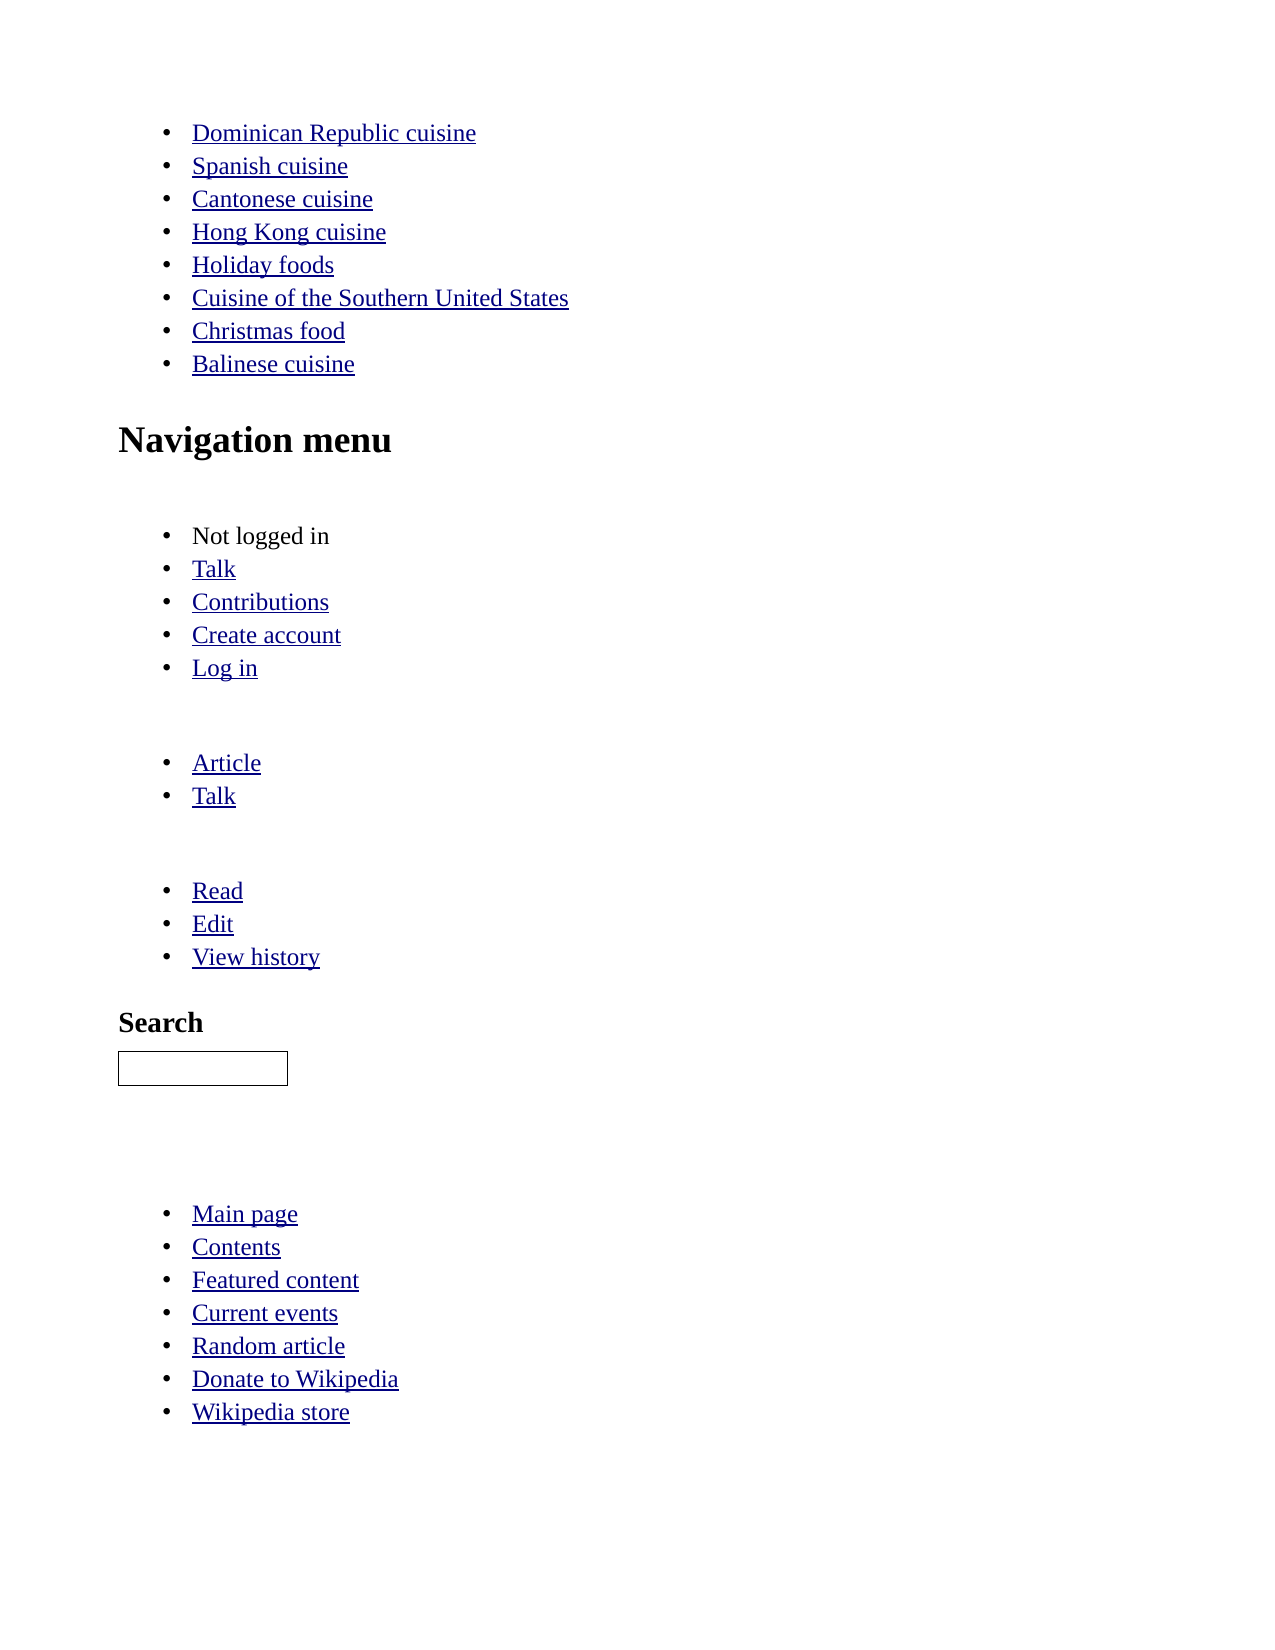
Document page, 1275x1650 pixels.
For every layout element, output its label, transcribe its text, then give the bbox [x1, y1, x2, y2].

list Talk [162, 781, 1157, 810]
list Contributions [162, 587, 1157, 616]
list Contents [162, 1232, 1157, 1261]
list Hong Kong cuisine [162, 217, 1157, 246]
list Talk [162, 554, 1157, 583]
list Cuisine of the Southern United States [162, 283, 1157, 312]
list Log in [162, 653, 1157, 682]
list Christmas food [162, 316, 1157, 345]
list Dominican Republic cuisine [162, 118, 1157, 147]
subtitle Search [118, 1005, 1157, 1038]
list Holiday foods [162, 250, 1157, 279]
subtitle Navigation menu [118, 418, 1157, 461]
list View history [162, 942, 1157, 971]
list Article [162, 748, 1157, 777]
list Balinese cuisine [162, 349, 1157, 378]
list Wikipedia store [162, 1397, 1157, 1426]
list Donate to Wikipedia [162, 1364, 1157, 1393]
list Create account [162, 620, 1157, 649]
list Random article [162, 1331, 1157, 1360]
list Not logged in [162, 521, 1157, 550]
list Cantonese cuisine [162, 184, 1157, 213]
list Main page [162, 1199, 1157, 1228]
list Spanish cuisine [162, 151, 1157, 180]
list Read [162, 876, 1157, 905]
list Featured content [162, 1265, 1157, 1294]
list Edit [162, 909, 1157, 938]
list Current events [162, 1298, 1157, 1327]
